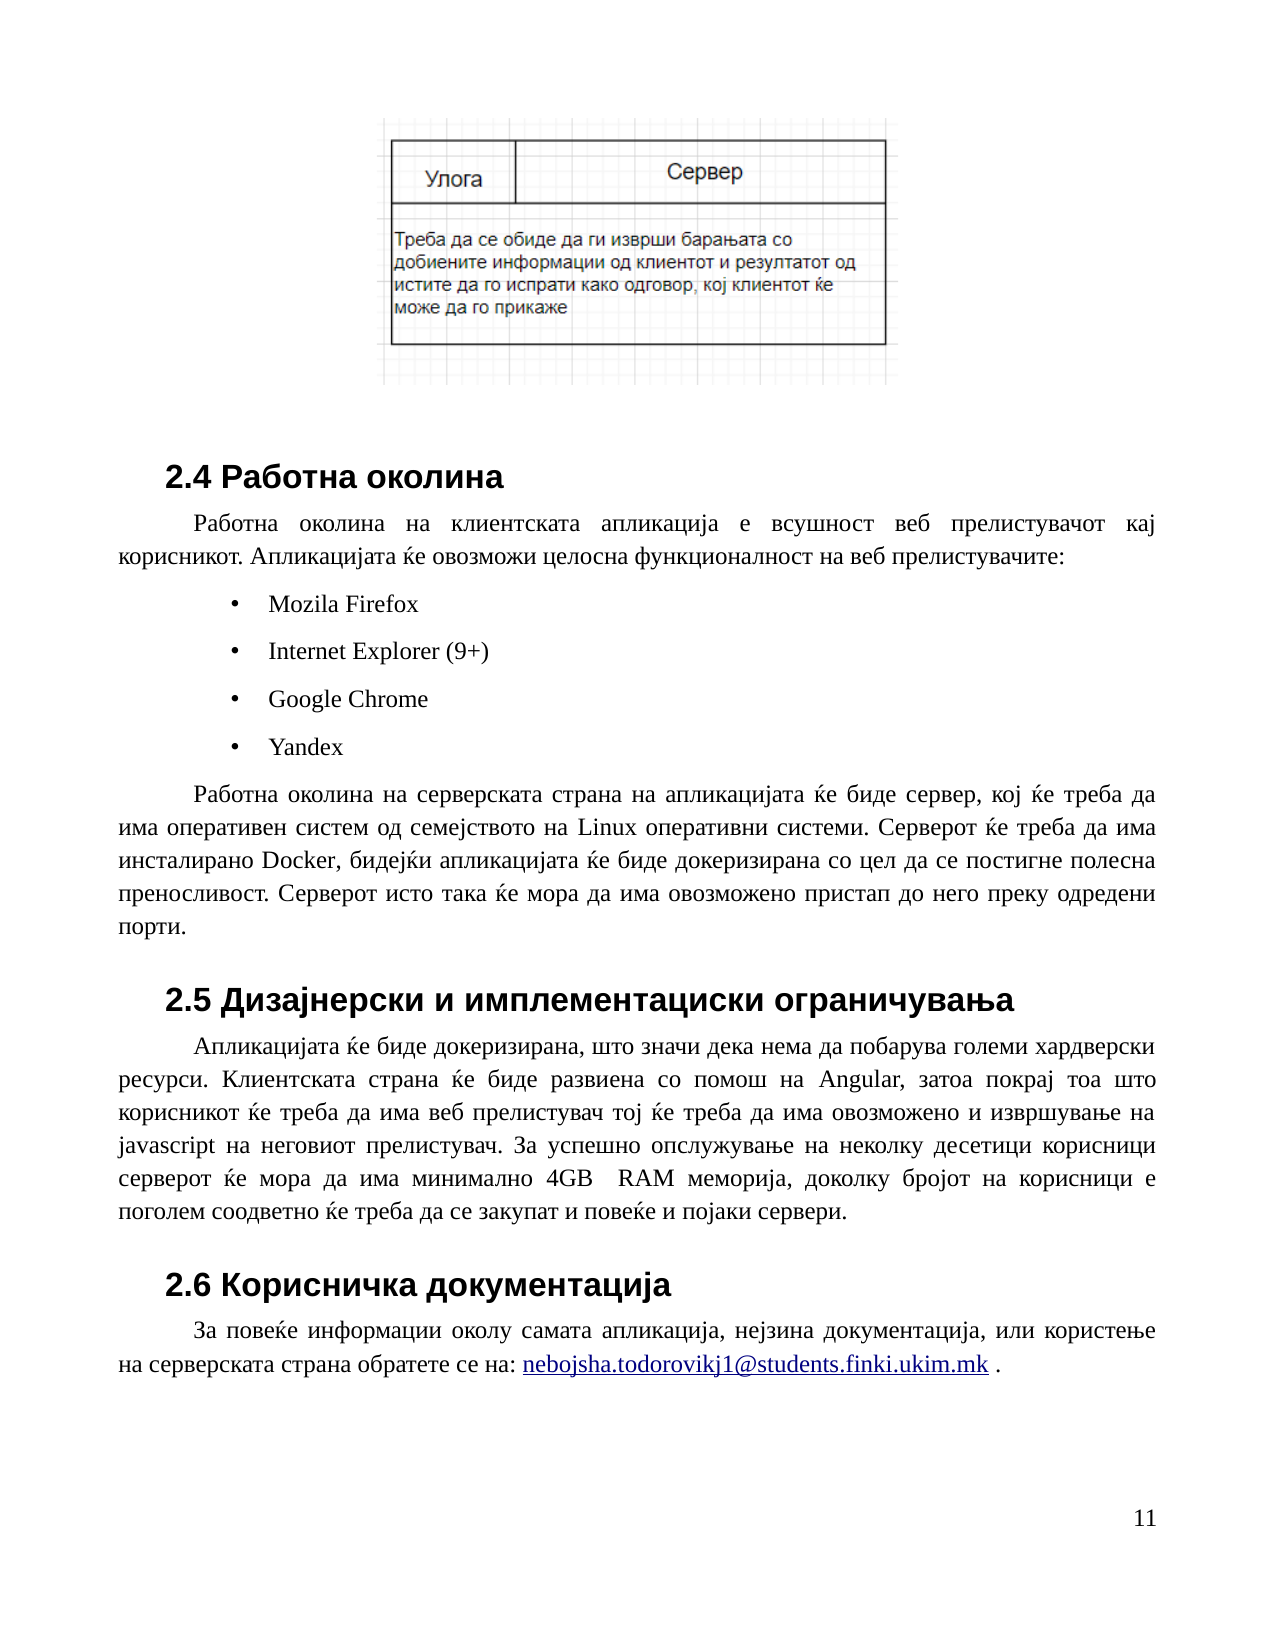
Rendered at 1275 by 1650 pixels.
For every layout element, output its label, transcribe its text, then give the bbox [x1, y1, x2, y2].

text Апликацијата ќе биде докеризирана, што значи дека нема да побарува големи хардверски ресурси. Клиентската страна ќе биде развиена со помош на Angular, затоа покрај тоа што корисникот ќе треба да има веб прелистувач тој ќе треба да има овозможено и извршување на javascript на неговиот прелистувач. За успешно опслужување на неколку десетици корисници серверот ќе мора да има минимално 4GB RAM меморија, доколку бројот на корисници е поголем соодветно ќе треба да се закупат и повеќе и појаки сервери. [118, 1031, 1157, 1225]
picture [376, 118, 899, 385]
subtitle 2.5 Дизајнерски и имплементациски ограничувања [118, 980, 1157, 1018]
text За повеќе информации околу самата апликација, нејзина документација, или користење на серверската страна обратете се на: nebojsha.todorovikj1@students.finki.ukim.mk . [118, 1316, 1157, 1377]
list Internet Explorer (9+) [231, 636, 1157, 665]
subtitle 2.4 Работна околина [118, 457, 1157, 496]
list Mozila Firefox [231, 589, 1157, 618]
list Yandex [231, 732, 1157, 760]
list Google Chrome [231, 684, 1157, 713]
subtitle 2.6 Корисничка документација [118, 1264, 1157, 1303]
text Работна околина на клиентската апликација е всушност веб прелистувачот кај корисникот. Апликацијата ќе овозможи целосна функционалност на веб прелистувачите: [118, 508, 1157, 570]
text Работна околина на серверската страна на апликацијата ќе биде сервер, кој ќе треба да има оперативен систем од семејството на Linux оперативни системи. Серверот ќе треба да има инсталирано Docker, бидејќи апликацијата ќе биде докеризирана со цел да се постигне полесна преносливост. Серверот исто така ќе мора да има овозможено пристап до него преку одредени порти. [118, 779, 1157, 940]
